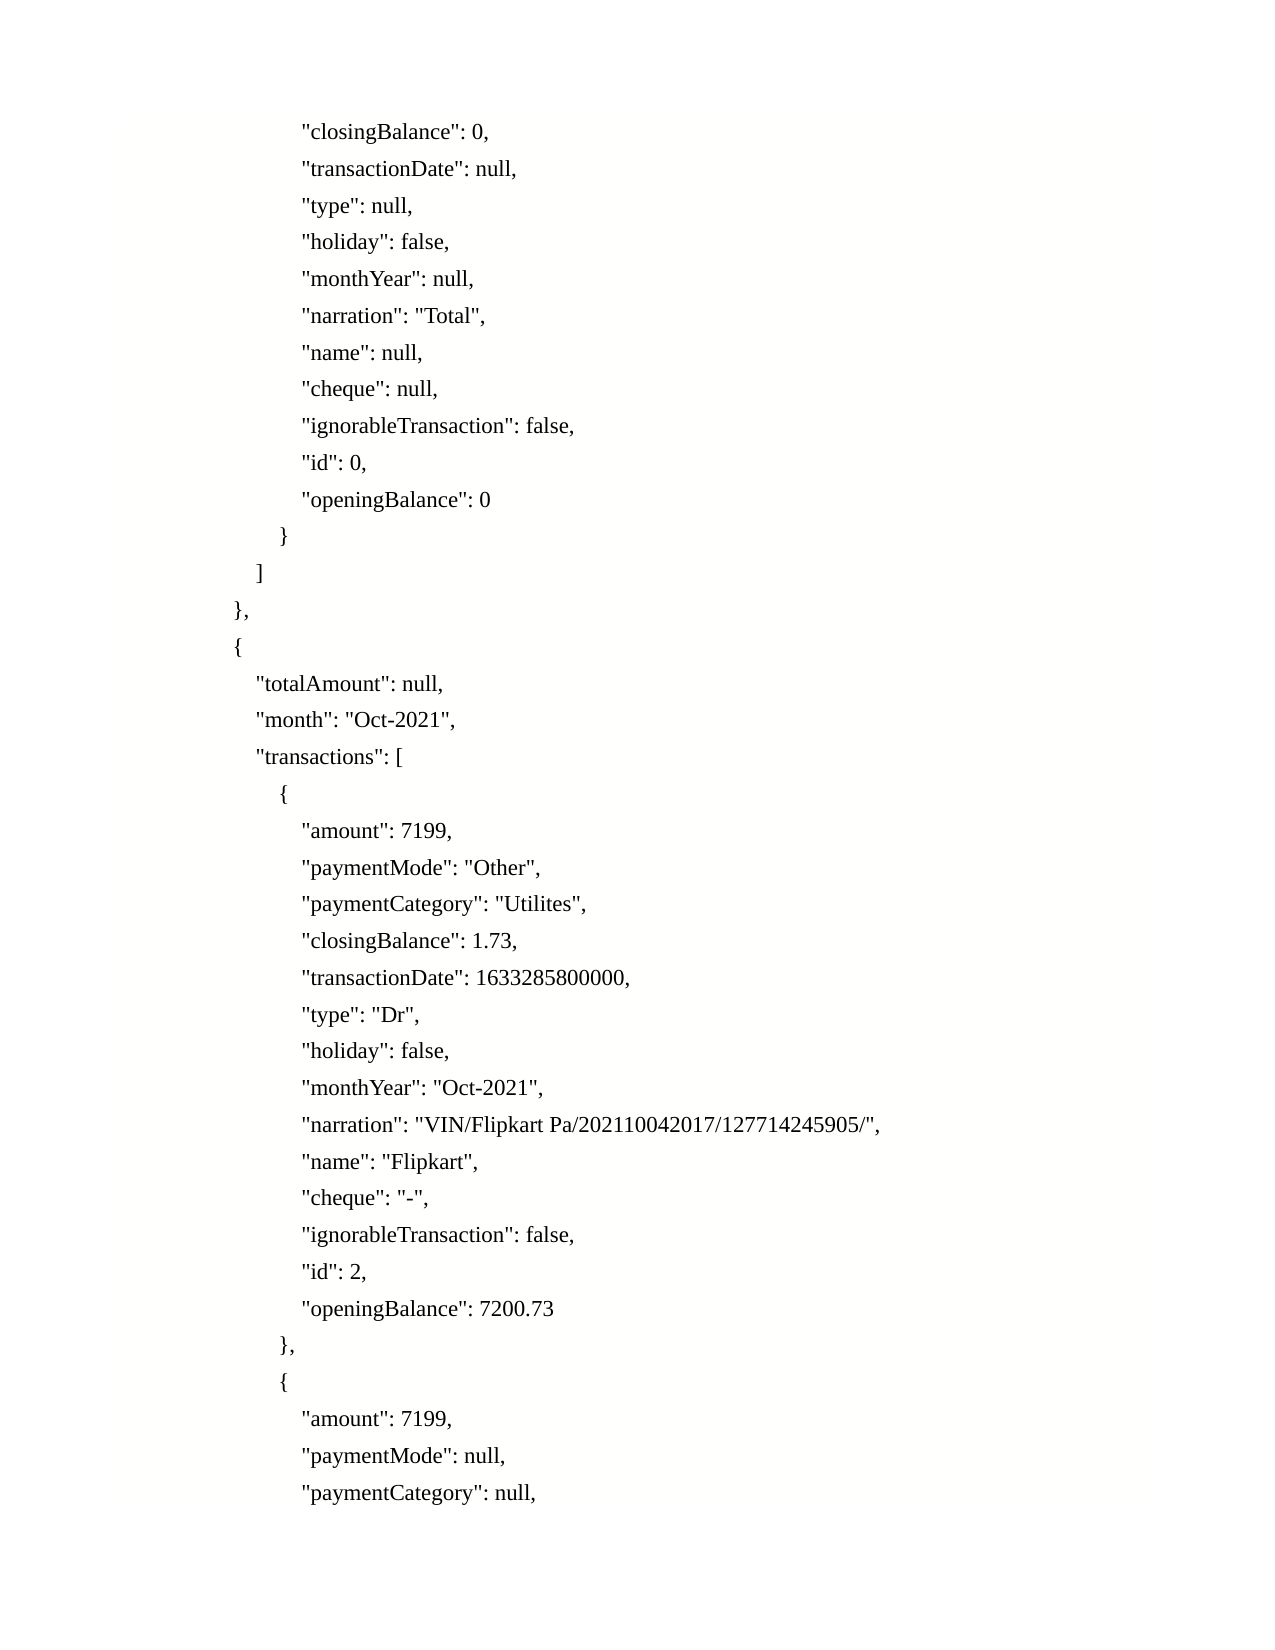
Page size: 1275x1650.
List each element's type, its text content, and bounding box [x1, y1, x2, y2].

text "id": 2, [118, 1258, 1157, 1284]
text "holiday": false, [118, 228, 1157, 255]
text "holiday": false, [118, 1037, 1157, 1064]
text "transactions": [ [118, 743, 1157, 769]
text "amount": 7199, [118, 1405, 1157, 1431]
text "paymentCategory": "Utilites", [118, 890, 1157, 917]
text }, [118, 596, 1157, 622]
text "transactionDate": null, [118, 155, 1157, 181]
text "openingBalance": 7200.73 [118, 1295, 1157, 1321]
text "type": "Dr", [118, 1001, 1157, 1027]
text "name": null, [118, 339, 1157, 365]
text "closingBalance": 0, [118, 118, 1157, 144]
text "totalAmount": null, [118, 670, 1157, 696]
text "paymentMode": null, [118, 1442, 1157, 1468]
text { [118, 1368, 1157, 1395]
text "type": null, [118, 192, 1157, 218]
text "cheque": "-", [118, 1184, 1157, 1211]
text "closingBalance": 1.73, [118, 927, 1157, 953]
text "narration": "VIN/Flipkart Pa/202110042017/127714245905/", [118, 1111, 1157, 1137]
text "monthYear": "Oct-2021", [118, 1074, 1157, 1101]
text "ignorableTransaction": false, [118, 412, 1157, 439]
text "narration": "Total", [118, 302, 1157, 328]
text "amount": 7199, [118, 817, 1157, 843]
text }, [118, 1332, 1157, 1358]
text "month": "Oct-2021", [118, 706, 1157, 733]
text "openingBalance": 0 [118, 486, 1157, 512]
text "monthYear": null, [118, 265, 1157, 292]
text "paymentMode": "Other", [118, 853, 1157, 880]
text "name": "Flipkart", [118, 1148, 1157, 1174]
text "cheque": null, [118, 376, 1157, 402]
text { [118, 633, 1157, 659]
text { [118, 780, 1157, 806]
text } [118, 523, 1157, 549]
text "ignorableTransaction": false, [118, 1221, 1157, 1248]
text ] [118, 559, 1157, 586]
text "id": 0, [118, 449, 1157, 475]
text "transactionDate": 1633285800000, [118, 964, 1157, 990]
text "paymentCategory": null, [118, 1479, 1157, 1505]
